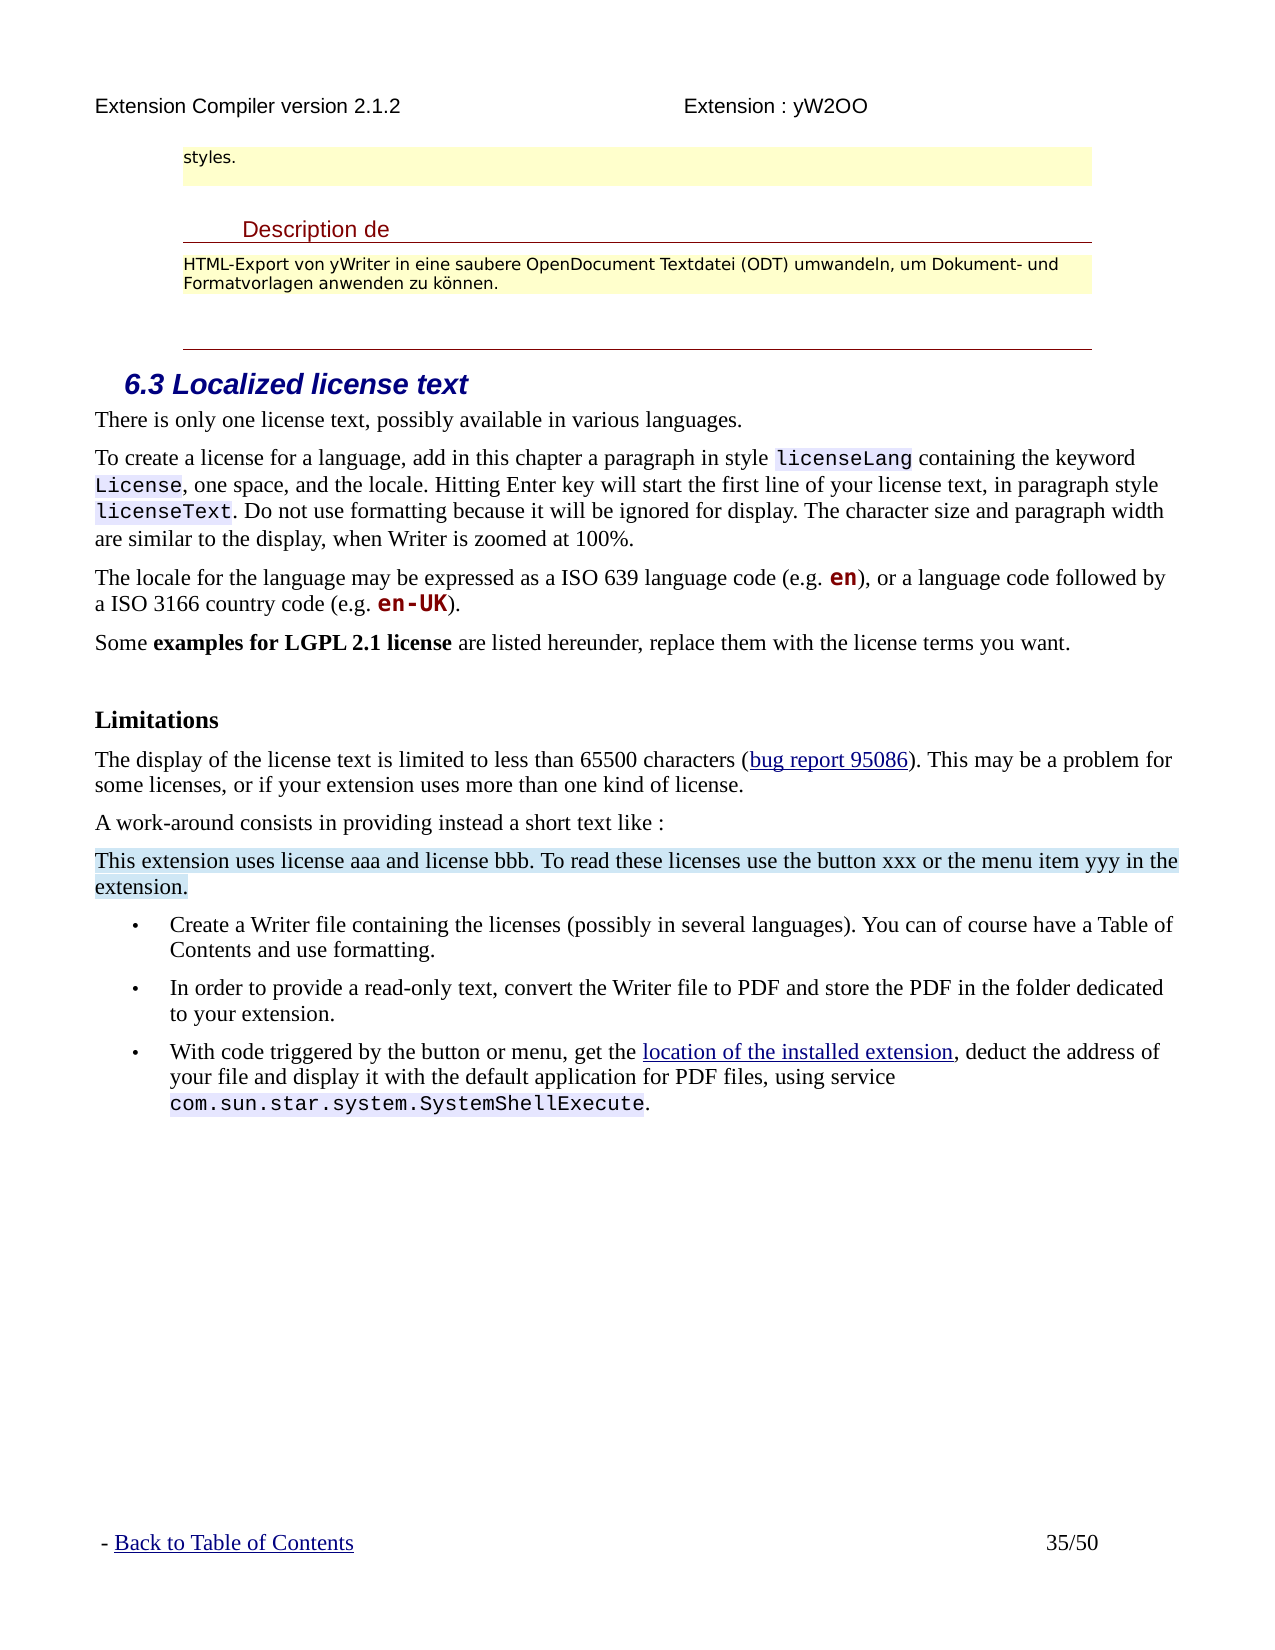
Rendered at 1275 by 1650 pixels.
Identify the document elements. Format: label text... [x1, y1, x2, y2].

text A work-around consists in providing instead a short text like : [94, 810, 1181, 836]
text Some examples for LGPL 2.1 license are listed hereunder, replace them with the license terms you want. [94, 630, 1181, 655]
text Limitations [94, 706, 1181, 734]
text This extension uses license aaa and license bbb. To read these licenses use the button xxx or the menu item yyy in the extension. [94, 848, 1181, 899]
text To create a license for a language, add in this chapter a paragraph in style licenseLang containing the keyword License, one space, and the locale. Hitting Enter key will start the first line of your license text, in paragraph style licenseText. Do not use formatting because it will be ignored for display. The character size and paragraph width are similar to the display, when Writer is zoomed at 100%. [94, 444, 1181, 551]
text Description de [183, 216, 1092, 242]
text styles. [183, 147, 1092, 167]
list Create a Writer file containing the licenses (possibly in several languages). You can of course have a Table of Contents and use formatting. [132, 912, 1181, 963]
text The display of the license text is limited to less than 65500 characters (bug report 95086). This may be a problem for some licenses, or if your extension uses more than one kind of license. [94, 746, 1181, 797]
list With code triggered by the button or menu, get the location of the installed extension, deduct the address of your file and display it with the default application for PDF files, using service com.sun.star.system.SystemShellExecute. [132, 1039, 1181, 1117]
list In order to provide a read-only text, convert the Writer file to PDF and store the PDF in the folder dedicated to your extension. [132, 975, 1181, 1026]
text The locale for the language may be expressed as a ISO 639 language code (e.g. en), or a language code followed by a ISO 3166 country code (e.g. en-UK). [94, 563, 1181, 617]
text HTML-Export von yWriter in eine saubere OpenDocument Textdatei (ODT) umwandeln, um Dokument- und Formatvorlagen anwenden zu können. [183, 255, 1092, 294]
subtitle Localized license text [124, 368, 1181, 401]
text There is only one license text, possibly available in various languages. [94, 406, 1181, 432]
